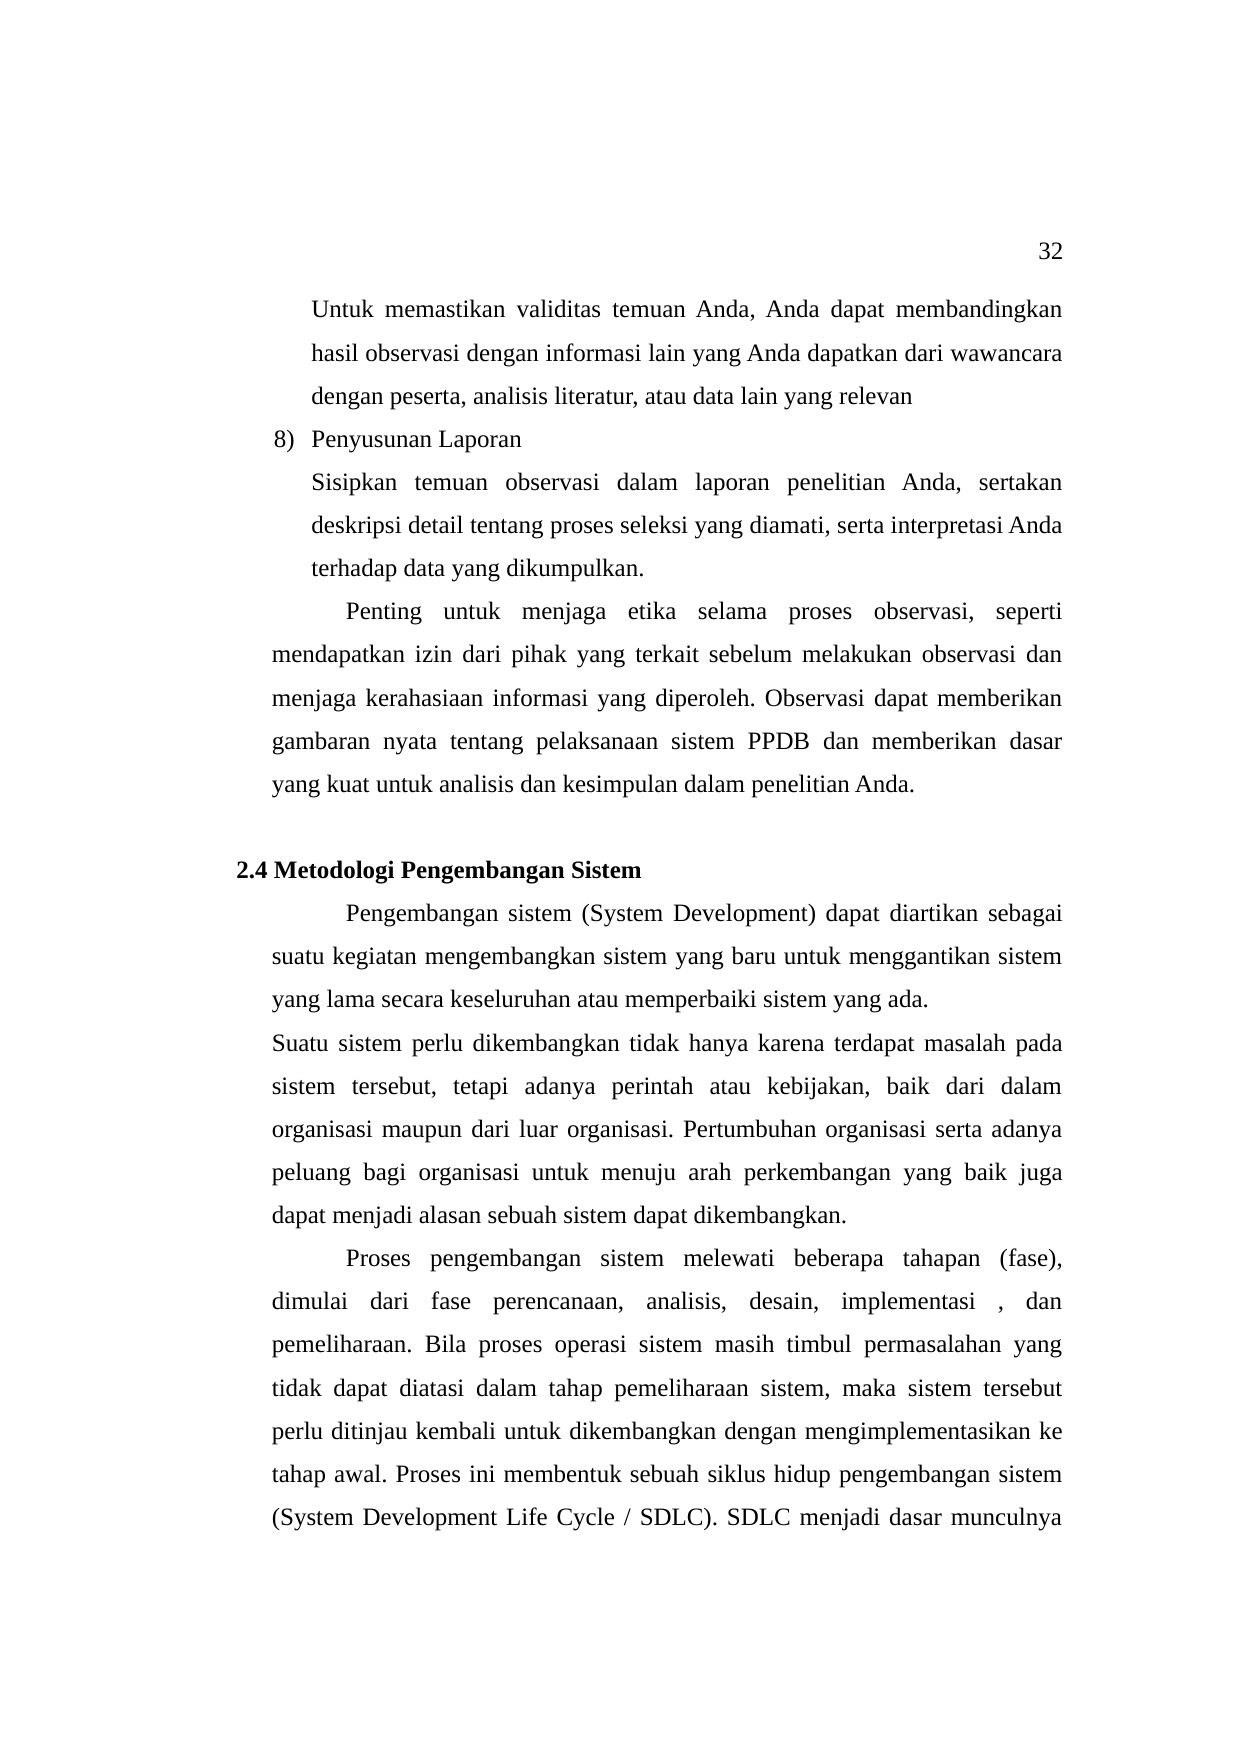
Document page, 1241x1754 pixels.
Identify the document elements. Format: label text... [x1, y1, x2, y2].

text Penting untuk menjaga etika selama proses observasi, seperti mendapatkan izin dari pihak yang terkait sebelum melakukan observasi dan menjaga kerahasiaan informasi yang diperoleh. Observasi dapat memberikan gambaran nyata tentang pelaksanaan sistem PPDB dan memberikan dasar yang kuat untuk analisis dan kesimpulan dalam penelitian Anda. [272, 596, 1063, 798]
list Untuk memastikan validitas temuan Anda, Anda dapat membandingkan hasil observasi dengan informasi lain yang Anda dapatkan dari wawancara dengan peserta, analisis literatur, atau data lain yang relevan [274, 294, 1063, 409]
list Sisipkan temuan observasi dalam laporan penelitian Anda, sertakan deskripsi detail tentang proses seleksi yang diamati, serta interpretasi Anda terhadap data yang dikumpulkan. [274, 467, 1063, 582]
text Pengembangan sistem (System Development) dapat diartikan sebagai suatu kegiatan mengembangkan sistem yang baru untuk menggantikan sistem yang lama secara keseluruhan atau memperbaiki sistem yang ada. [272, 898, 1063, 1013]
text 2.4 Metodologi Pengembangan Sistem [236, 855, 1063, 884]
text Proses pengembangan sistem melewati beberapa tahapan (fase), dimulai dari fase perencanaan, analisis, desain, implementasi , dan pemeliharaan. Bila proses operasi sistem masih timbul permasalahan yang tidak dapat diatasi dalam tahap pemeliharaan sistem, maka sistem tersebut perlu ditinjau kembali untuk dikembangkan dengan mengimplementasikan ke tahap awal. Proses ini membentuk sebuah siklus hidup pengembangan sistem (System Development Life Cycle / SDLC). SDLC menjadi dasar munculnya [272, 1243, 1063, 1531]
list Penyusunan Laporan [274, 424, 1063, 453]
text Suatu sistem perlu dikembangkan tidak hanya karena terdapat masalah pada sistem tersebut, tetapi adanya perintah atau kebijakan, baik dari dalam organisasi maupun dari luar organisasi. Pertumbuhan organisasi serta adanya peluang bagi organisasi untuk menuju arah perkembangan yang baik juga dapat menjadi alasan sebuah sistem dapat dikembangkan. [272, 1028, 1063, 1229]
